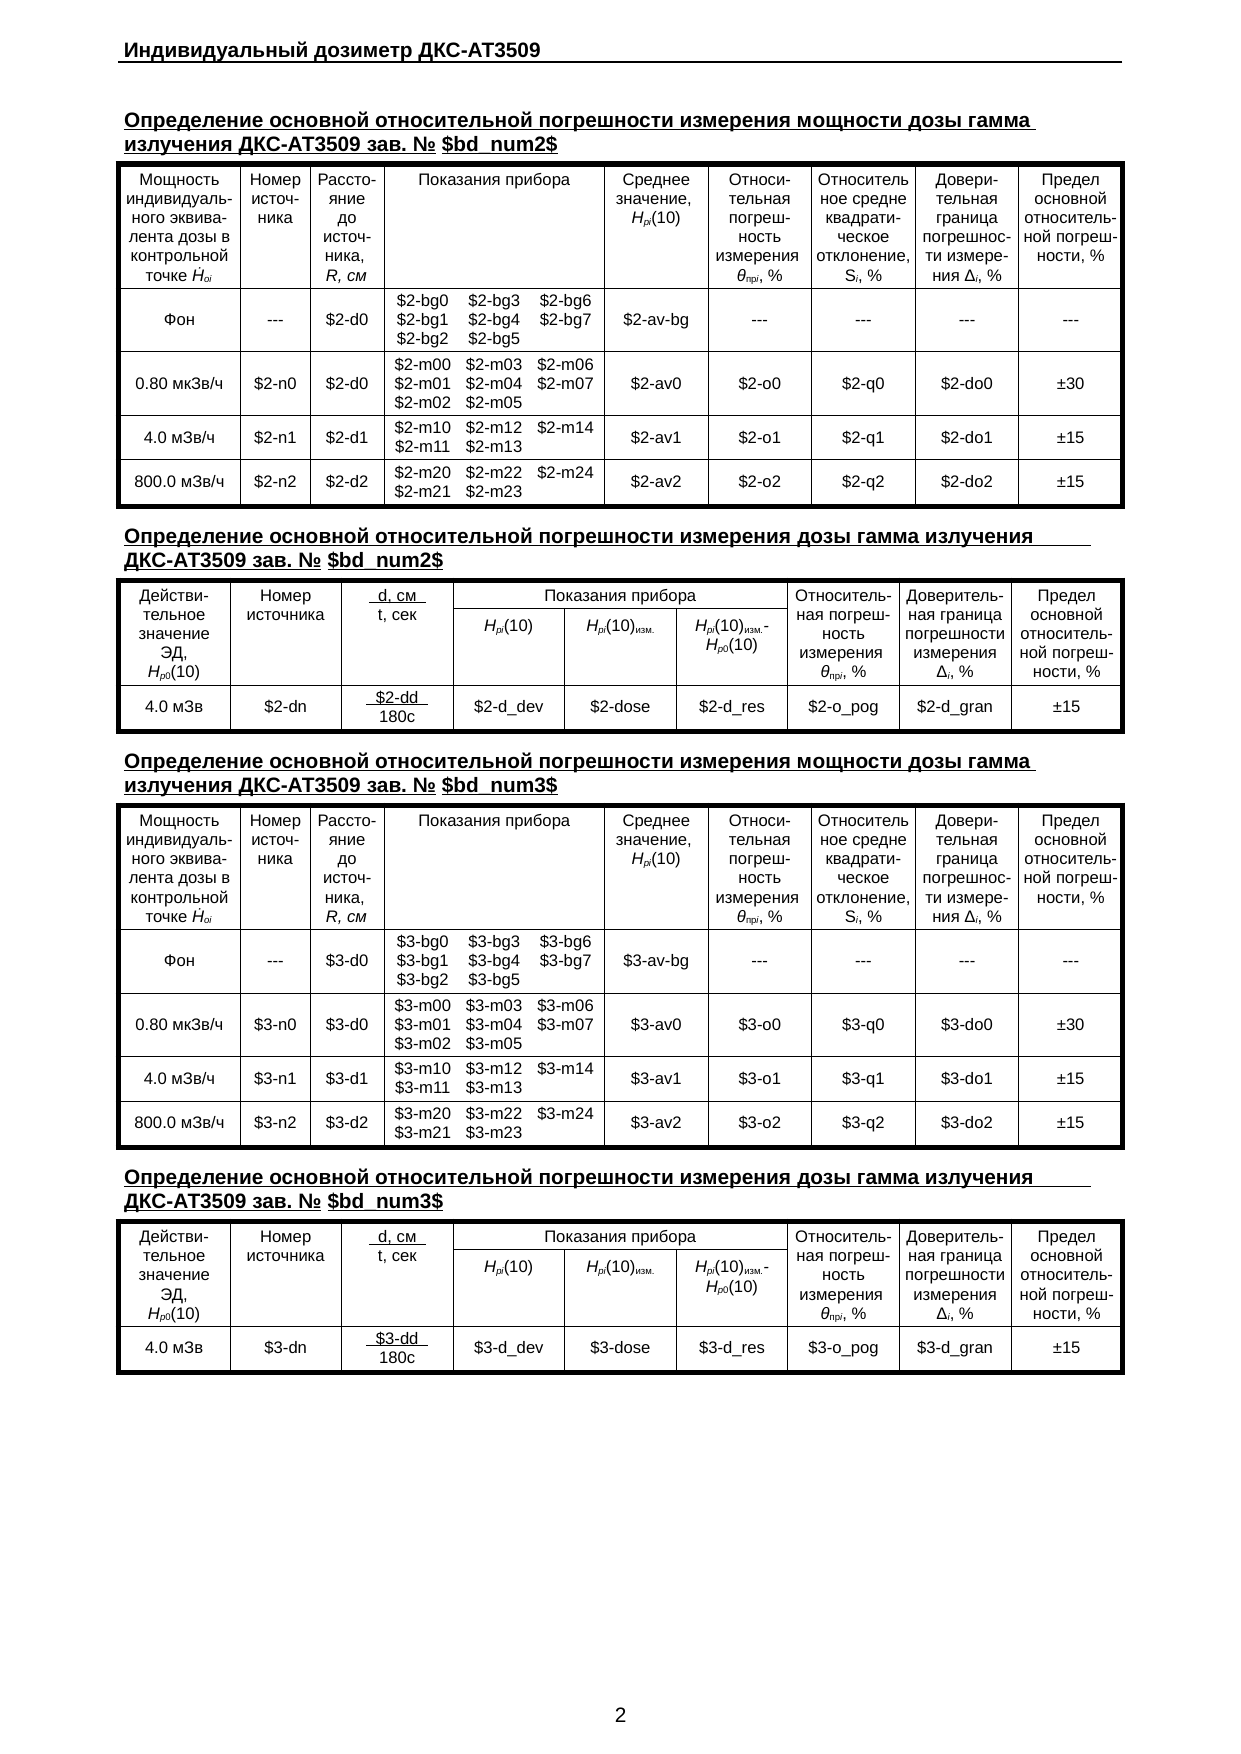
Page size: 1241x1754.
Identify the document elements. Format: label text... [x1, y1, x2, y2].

table_cell $2-o0 [709, 352, 811, 415]
table_cell Фон [121, 289, 240, 351]
table_cell Показания прибора [454, 583, 787, 608]
table_cell $3-d_gran [900, 1327, 1011, 1370]
table_cell $3-m00 $3-m01 $3-m02 $3-m03 $3-m04 $3-m05 $3-m06 $3-m07 [385, 994, 604, 1056]
table_cell 4.0 мЗв/ч [121, 1057, 240, 1101]
table_cell Относитель-ная погреш-ность измерения θпрi, % [788, 583, 899, 684]
table_cell --- [241, 289, 310, 351]
table_cell Показания прибора [454, 1224, 787, 1249]
table_cell Среднее значение, Hpi(10) [605, 808, 708, 929]
table_cell Мощность индивидуаль-ного эквива-лента дозы в контрольной точке Ḣoi [121, 808, 240, 929]
table_cell $2-av1 [605, 416, 708, 459]
table_cell Довери-тельная граница погрешнос-ти измере-ния Δi, % [916, 167, 1018, 288]
table_cell d, см t, сек [342, 583, 453, 684]
table_cell Относи-тельная погреш-ность измерения θпрi, % [709, 808, 811, 929]
table_cell $3-d0 [311, 994, 384, 1056]
table_cell ±30 [1019, 994, 1120, 1056]
table_cell $2-d_dev [454, 686, 564, 729]
table_cell $3-o2 [709, 1102, 811, 1145]
table_cell $3-d_res [677, 1327, 787, 1370]
table_cell ±15 [1019, 416, 1120, 459]
table_cell ±15 [1012, 1327, 1120, 1370]
table_cell $3-dn [231, 1327, 341, 1370]
table_cell $3-q2 [812, 1102, 915, 1145]
table_cell $2-n0 [241, 352, 310, 415]
table_cell Мощность индивидуаль-ного эквива-лента дозы в контрольной точке Ḣoi [121, 167, 240, 288]
table_cell $3-n2 [241, 1102, 310, 1145]
table_cell $3-n0 [241, 994, 310, 1056]
table_cell 0.80 мкЗв/ч [121, 352, 240, 415]
table_cell --- [1019, 289, 1120, 351]
table_cell --- [812, 289, 915, 351]
table_cell --- [1019, 930, 1120, 992]
table_cell $2-dd 180c [342, 686, 453, 729]
table_cell Hpi(10)изм. [565, 1250, 676, 1326]
table_cell $3-d2 [311, 1102, 384, 1145]
table_cell --- [916, 930, 1018, 992]
table_cell $3-dd 180c [342, 1327, 453, 1370]
table_cell $2-dose [565, 686, 676, 729]
table_cell Hpi(10) [454, 609, 564, 684]
table_cell $2-m00 $2-m01 $2-m02 $2-m03 $2-m04 $2-m05 $2-m06 $2-m07 [385, 352, 604, 415]
table_cell Предел основной относитель-ной погреш-ности, % [1019, 808, 1120, 929]
table_cell $3-o_pog [788, 1327, 899, 1370]
table_cell Относитель-ная погреш-ность измерения θпрi, % [788, 1224, 899, 1326]
table_cell $3-o0 [709, 994, 811, 1056]
table_cell Относительное средне квадрати-ческое отклонение, Si, % [812, 808, 915, 929]
table_cell d, см t, сек [342, 1224, 453, 1326]
table_cell $2-o1 [709, 416, 811, 459]
table_cell 4.0 мЗв/ч [121, 416, 240, 459]
table_cell Среднее значение, Hpi(10) [605, 167, 708, 288]
table_cell $3-o1 [709, 1057, 811, 1101]
table_cell $2-n1 [241, 416, 310, 459]
table_cell Относительное средне квадрати-ческое отклонение, Si, % [812, 167, 915, 288]
table_cell Действи-тельное значение ЭД, Hp0(10) [121, 1224, 230, 1326]
table_cell $2-d0 [311, 289, 384, 351]
table_cell --- [241, 930, 310, 992]
table_cell $3-av0 [605, 994, 708, 1056]
table_cell $3-q0 [812, 994, 915, 1056]
table_cell $3-m20 $3-m21 $3-m22 $3-m23 $3-m24 [385, 1102, 604, 1145]
table_cell $2-n2 [241, 460, 310, 504]
table_header Определение основной относительной погрешности измерения дозы гамма излучения ДКС-АТ3509 зав. № $bd_num3$ [118, 1150, 1122, 1218]
table_cell $3-do1 [916, 1057, 1018, 1101]
table_cell Действи-тельное значение ЭД, Hp0(10) [121, 583, 230, 684]
table_cell Предел основной относитель-ной погреш-ности, % [1012, 1224, 1120, 1326]
table_cell 800.0 мЗв/ч [121, 460, 240, 504]
table_cell $3-n1 [241, 1057, 310, 1101]
table_header Определение основной относительной погрешности измерения мощности дозы гамма излучения ДКС-АТ3509 зав. № $bd_num3$ [118, 734, 1122, 802]
table_cell $3-av-bg [605, 930, 708, 992]
table_cell --- [812, 930, 915, 992]
table_cell $2-dn [231, 686, 341, 729]
table_cell 4.0 мЗв [121, 686, 230, 729]
table_cell $3-do2 [916, 1102, 1018, 1145]
table_cell Номер источника [231, 1224, 341, 1326]
table_cell Рассто-яние до источ-ника, R, см [311, 808, 384, 929]
table_header Определение основной относительной погрешности измерения мощности дозы гамма излучения ДКС-АТ3509 зав. № $bd_num2$ [118, 93, 1122, 161]
table_cell Довери-тельная граница погрешнос-ти измере-ния Δi, % [916, 808, 1018, 929]
table_cell $2-q1 [812, 416, 915, 459]
table_cell $2-av0 [605, 352, 708, 415]
table_cell $2-o2 [709, 460, 811, 504]
table_cell $2-d_res [677, 686, 787, 729]
table_cell $3-av1 [605, 1057, 708, 1101]
table_header Определение основной относительной погрешности измерения дозы гамма излучения ДКС-АТ3509 зав. № $bd_num2$ [118, 509, 1122, 577]
table_cell $2-m20 $2-m21 $2-m22 $2-m23 $2-m24 [385, 460, 604, 504]
table_cell $2-d0 [311, 352, 384, 415]
table_cell $2-do2 [916, 460, 1018, 504]
table_cell $2-d2 [311, 460, 384, 504]
table_cell $3-d_dev [454, 1327, 564, 1370]
table_cell $2-m10 $2-m11 $2-m12 $2-m13 $2-m14 [385, 416, 604, 459]
table_cell --- [916, 289, 1018, 351]
table_cell $3-d0 [311, 930, 384, 992]
table_cell $3-av2 [605, 1102, 708, 1145]
table_cell $2-do0 [916, 352, 1018, 415]
table_cell ±15 [1012, 686, 1120, 729]
table_cell $3-m10 $3-m11 $3-m12 $3-m13 $3-m14 [385, 1057, 604, 1101]
table_cell $2-o_pog [788, 686, 899, 729]
table_cell $2-q0 [812, 352, 915, 415]
table_cell $3-q1 [812, 1057, 915, 1101]
table_cell 0.80 мкЗв/ч [121, 994, 240, 1056]
table_cell ±30 [1019, 352, 1120, 415]
table_cell Предел основной относитель-ной погреш-ности, % [1012, 583, 1120, 684]
table_cell $2-d_gran [900, 686, 1011, 729]
table_cell Hpi(10)изм.-Hp0(10) [677, 1250, 787, 1326]
table_cell $2-do1 [916, 416, 1018, 459]
table_cell 800.0 мЗв/ч [121, 1102, 240, 1145]
table_cell --- [709, 930, 811, 992]
table_cell $3-do0 [916, 994, 1018, 1056]
table_cell Рассто-яние до источ-ника, R, см [311, 167, 384, 288]
table_cell Доверитель-ная граница погрешности измерения Δi, % [900, 583, 1011, 684]
table_cell $3-dose [565, 1327, 676, 1370]
table_cell $2-av2 [605, 460, 708, 504]
table_cell Показания прибора [385, 167, 604, 288]
table_cell ±15 [1019, 1102, 1120, 1145]
table_cell $2-bg0 $2-bg1 $2-bg2 $2-bg3 $2-bg4 $2-bg5 $2-bg6 $2-bg7 [385, 289, 604, 351]
table_cell Показания прибора [385, 808, 604, 929]
table_cell $3-bg0 $3-bg1 $3-bg2 $3-bg3 $3-bg4 $3-bg5 $3-bg6 $3-bg7 [385, 930, 604, 992]
table_cell $2-av-bg [605, 289, 708, 351]
table_cell 4.0 мЗв [121, 1327, 230, 1370]
table_cell Hpi(10) [454, 1250, 564, 1326]
table_cell Относи-тельная погреш-ность измерения θпрi, % [709, 167, 811, 288]
table_cell Номер источника [231, 583, 341, 684]
table_cell Номер источ-ника [241, 167, 310, 288]
table_cell Hpi(10)изм.-Hp0(10) [677, 609, 787, 684]
table_cell Hpi(10)изм. [565, 609, 676, 684]
table_cell Номер источ-ника [241, 808, 310, 929]
table_cell ±15 [1019, 1057, 1120, 1101]
table_cell ±15 [1019, 460, 1120, 504]
table_cell $2-q2 [812, 460, 915, 504]
table_cell $3-d1 [311, 1057, 384, 1101]
table_cell Доверитель-ная граница погрешности измерения Δi, % [900, 1224, 1011, 1326]
table_cell Предел основной относитель-ной погреш-ности, % [1019, 167, 1120, 288]
table_cell --- [709, 289, 811, 351]
table_cell Фон [121, 930, 240, 992]
table_cell $2-d1 [311, 416, 384, 459]
